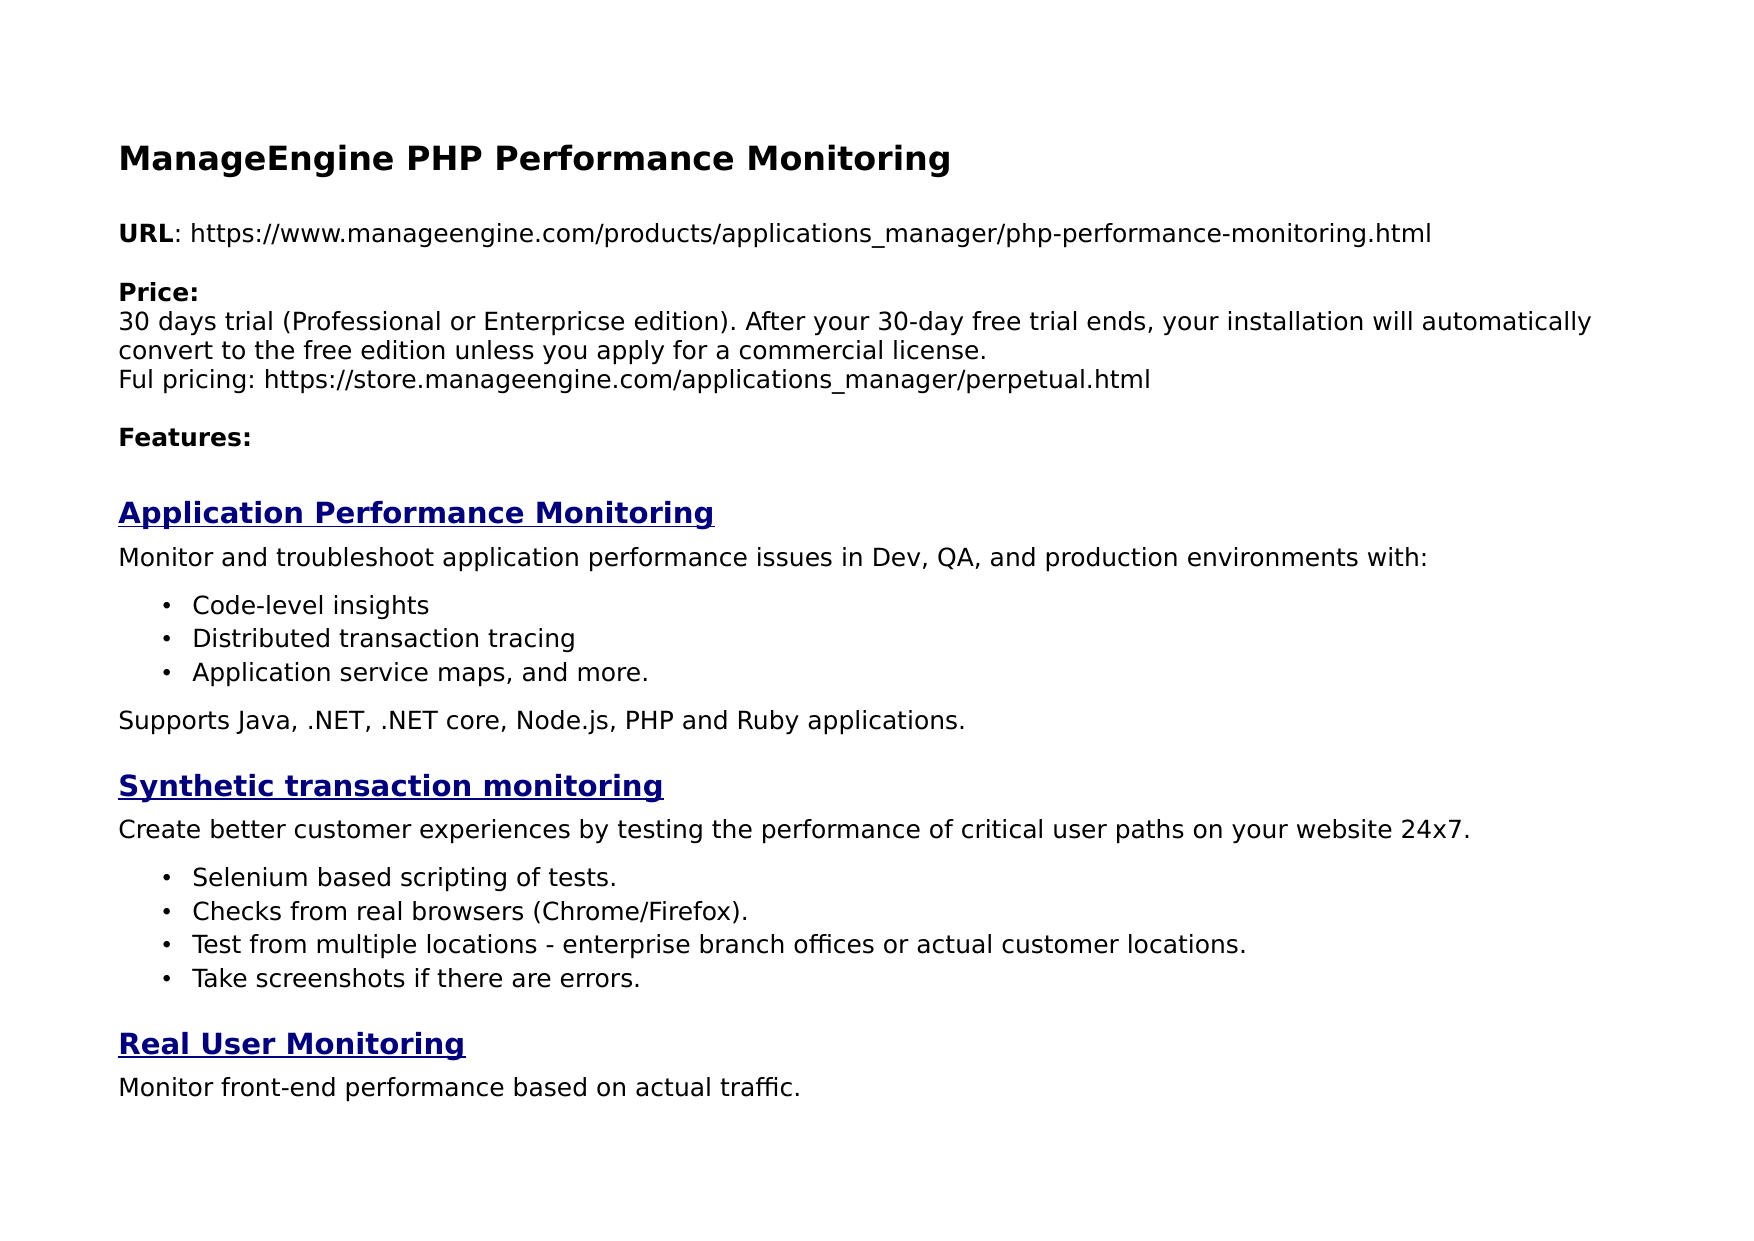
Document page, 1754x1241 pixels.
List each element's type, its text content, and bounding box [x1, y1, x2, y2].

list Selenium based scripting of tests. [162, 864, 1636, 893]
subtitle Synthetic transaction monitoring [118, 769, 1636, 803]
text Create better customer experiences by testing the performance of critical user paths on your website 24x7. [118, 816, 1636, 845]
text 30 days trial (Professional or Enterpricse edition). After your 30-day free trial ends, your installation will automatically convert to the free edition unless you apply for a commercial license. [118, 307, 1636, 365]
list Take screenshots if there are errors. [162, 964, 1636, 993]
text Price: [118, 278, 1636, 307]
list Distributed transaction tracing [162, 625, 1636, 654]
subtitle Real User Monitoring [118, 1027, 1636, 1061]
text URL: https://www.manageengine.com/products/applications_manager/php-performance-monitoring.html [118, 219, 1636, 249]
list Code-level insights [162, 591, 1636, 620]
subtitle Application Performance Monitoring [118, 497, 1636, 531]
list Application service maps, and more. [162, 658, 1636, 687]
text Monitor front-end performance based on actual traffic. [118, 1073, 1636, 1103]
text Monitor and troubleshoot application performance issues in Dev, QA, and production environments with: [118, 543, 1636, 572]
list Test from multiple locations - enterprise branch offices or actual customer locations. [162, 931, 1636, 960]
subtitle ManageEngine PHP Performance Monitoring [118, 139, 1636, 178]
list Checks from real browsers (Chrome/Firefox). [162, 897, 1636, 926]
text Ful pricing: https://store.manageengine.com/applications_manager/perpetual.html [118, 365, 1636, 394]
text Supports Java, .NET, .NET core, Node.js, PHP and Ruby applications. [118, 706, 1636, 736]
text Features: [118, 424, 1636, 453]
